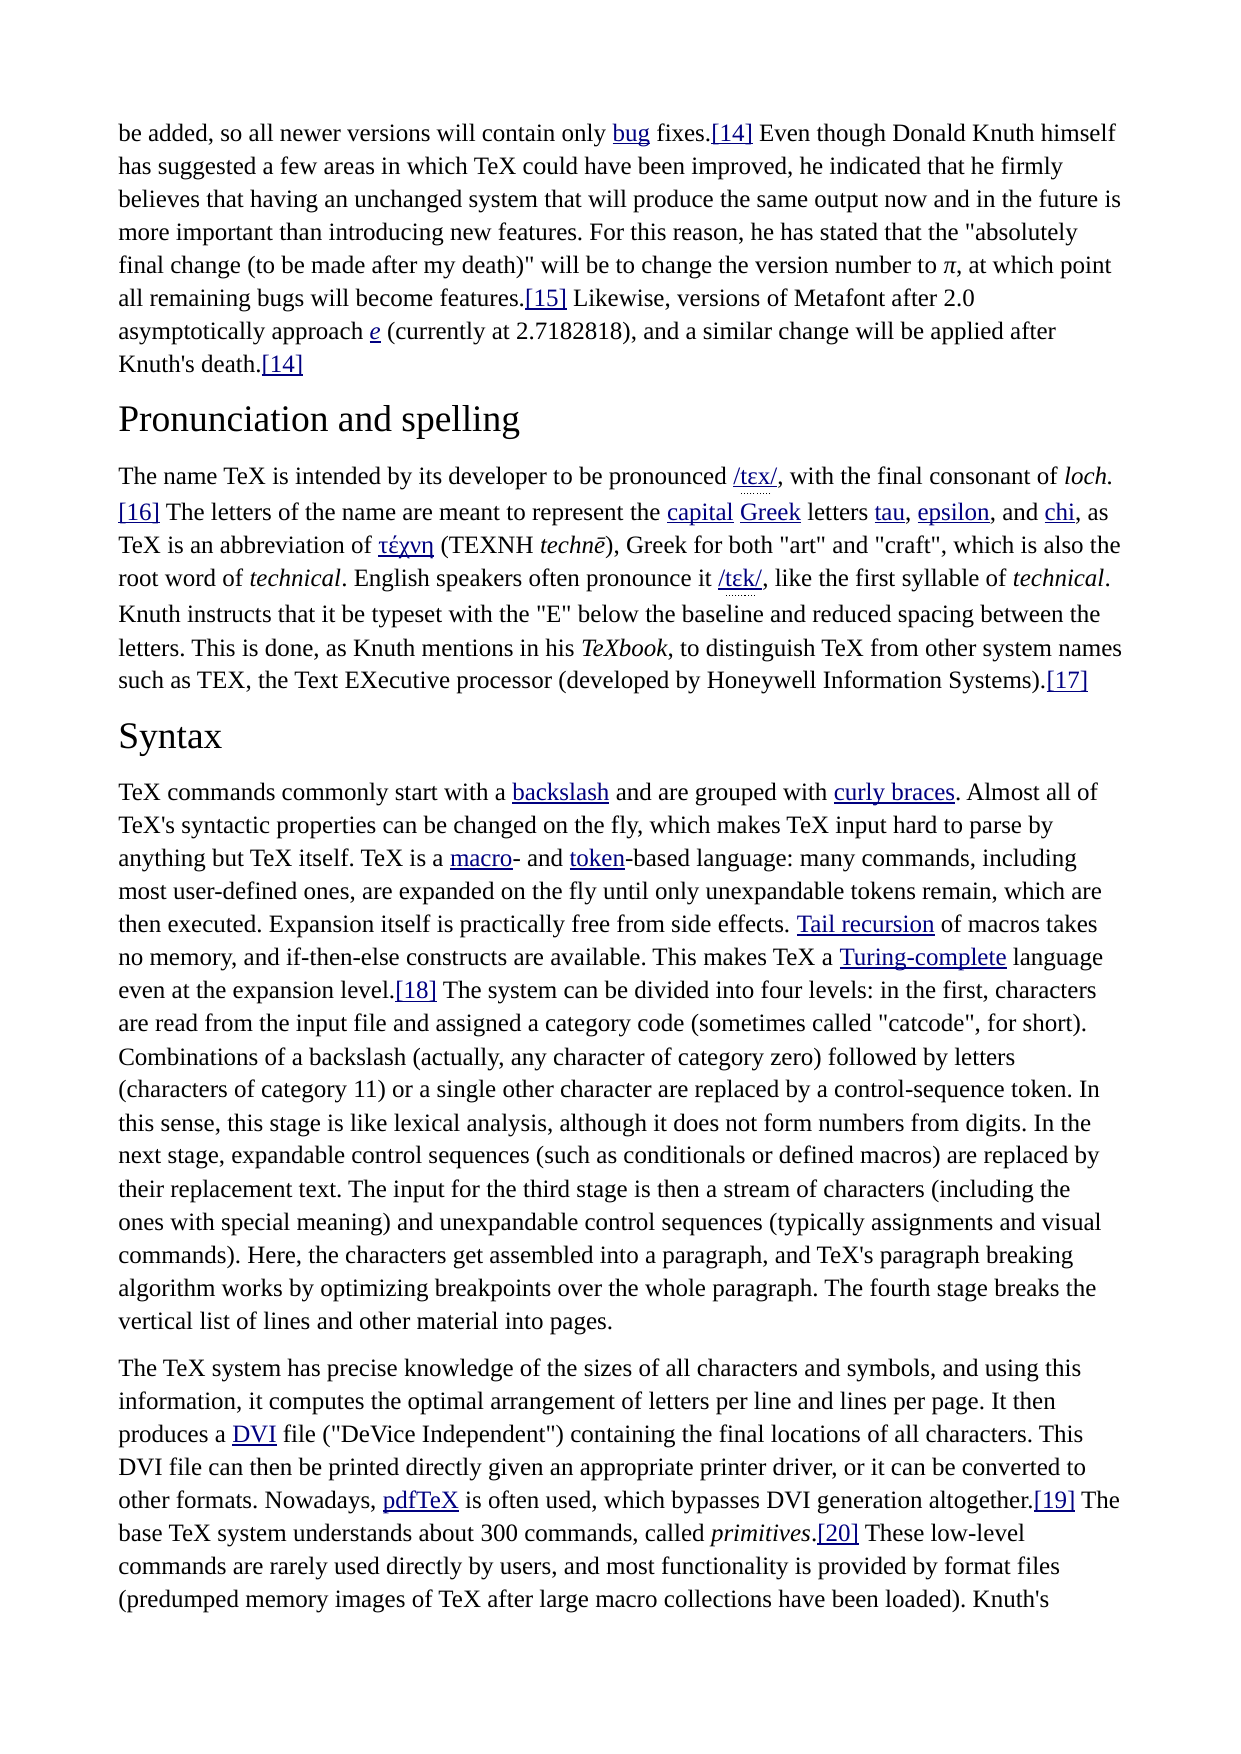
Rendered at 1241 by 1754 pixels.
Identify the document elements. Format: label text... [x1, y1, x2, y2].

text The name TeX is intended by its developer to be pronounced /tɛx/, with the final consonant of loch.[16] The letters of the name are meant to represent the capital Greek letters tau, epsilon, and chi, as TeX is an abbreviation of τέχνη (ΤΕΧΝΗ technē), Greek for both "art" and "craft", which is also the root word of technical. English speakers often pronounce it /tɛk/, like the first syllable of technical. Knuth instructs that it be typeset with the "E" below the baseline and reduced spacing between the letters. This is done, as Knuth mentions in his TeXbook, to distinguish TeX from other system names such as TEX, the Text EXecutive processor (developed by Honeywell Information Systems).[17] [118, 461, 1122, 694]
subtitle Syntax [118, 713, 1122, 756]
text The TeX system has precise knowledge of the sizes of all characters and symbols, and using this information, it computes the optimal arrangement of letters per line and lines per page. It then produces a DVI file ("DeVice Independent") containing the final locations of all characters. This DVI file can then be printed directly given an appropriate printer driver, or it can be converted to other formats. Nowadays, pdfTeX is often used, which bypasses DVI generation altogether.[19] The base TeX system understands about 300 commands, called primitives.[20] These low-level commands are rarely used directly by users, and most functionality is provided by format files (predumped memory images of TeX after large macro collections have been loaded). Knuth's [118, 1353, 1122, 1613]
text be added, so all newer versions will contain only bug fixes.[14] Even though Donald Knuth himself has suggested a few areas in which TeX could have been improved, he indicated that he firmly believes that having an unchanged system that will produce the same output now and in the future is more important than introducing new features. For this reason, he has stated that the "absolutely final change (to be made after my death)" will be to change the version number to π, at which point all remaining bugs will become features.[15] Likewise, versions of Metafont after 2.0 asymptotically approach e (currently at 2.7182818), and a similar change will be applied after Knuth's death.[14] [118, 118, 1122, 378]
subtitle Pronunciation and spelling [118, 397, 1122, 440]
text TeX commands commonly start with a backslash and are grouped with curly braces. Almost all of TeX's syntactic properties can be changed on the fly, which makes TeX input hard to parse by anything but TeX itself. TeX is a macro- and token-based language: many commands, including most user-defined ones, are expanded on the fly until only unexpandable tokens remain, which are then executed. Expansion itself is practically free from side effects. Tail recursion of macros takes no memory, and if-then-else constructs are available. This makes TeX a Turing-complete language even at the expansion level.[18] The system can be divided into four levels: in the first, characters are read from the input file and assigned a category code (sometimes called "catcode", for short). Combinations of a backslash (actually, any character of category zero) followed by letters (characters of category 11) or a single other character are replaced by a control-sequence token. In this sense, this stage is like lexical analysis, although it does not form numbers from digits. In the next stage, expandable control sequences (such as conditionals or defined macros) are replaced by their replacement text. The input for the third stage is then a stream of characters (including the ones with special meaning) and unexpandable control sequences (typically assignments and visual commands). Here, the characters get assembled into a paragraph, and TeX's paragraph breaking algorithm works by optimizing breakpoints over the whole paragraph. The fourth stage breaks the vertical list of lines and other material into pages. [118, 777, 1122, 1334]
